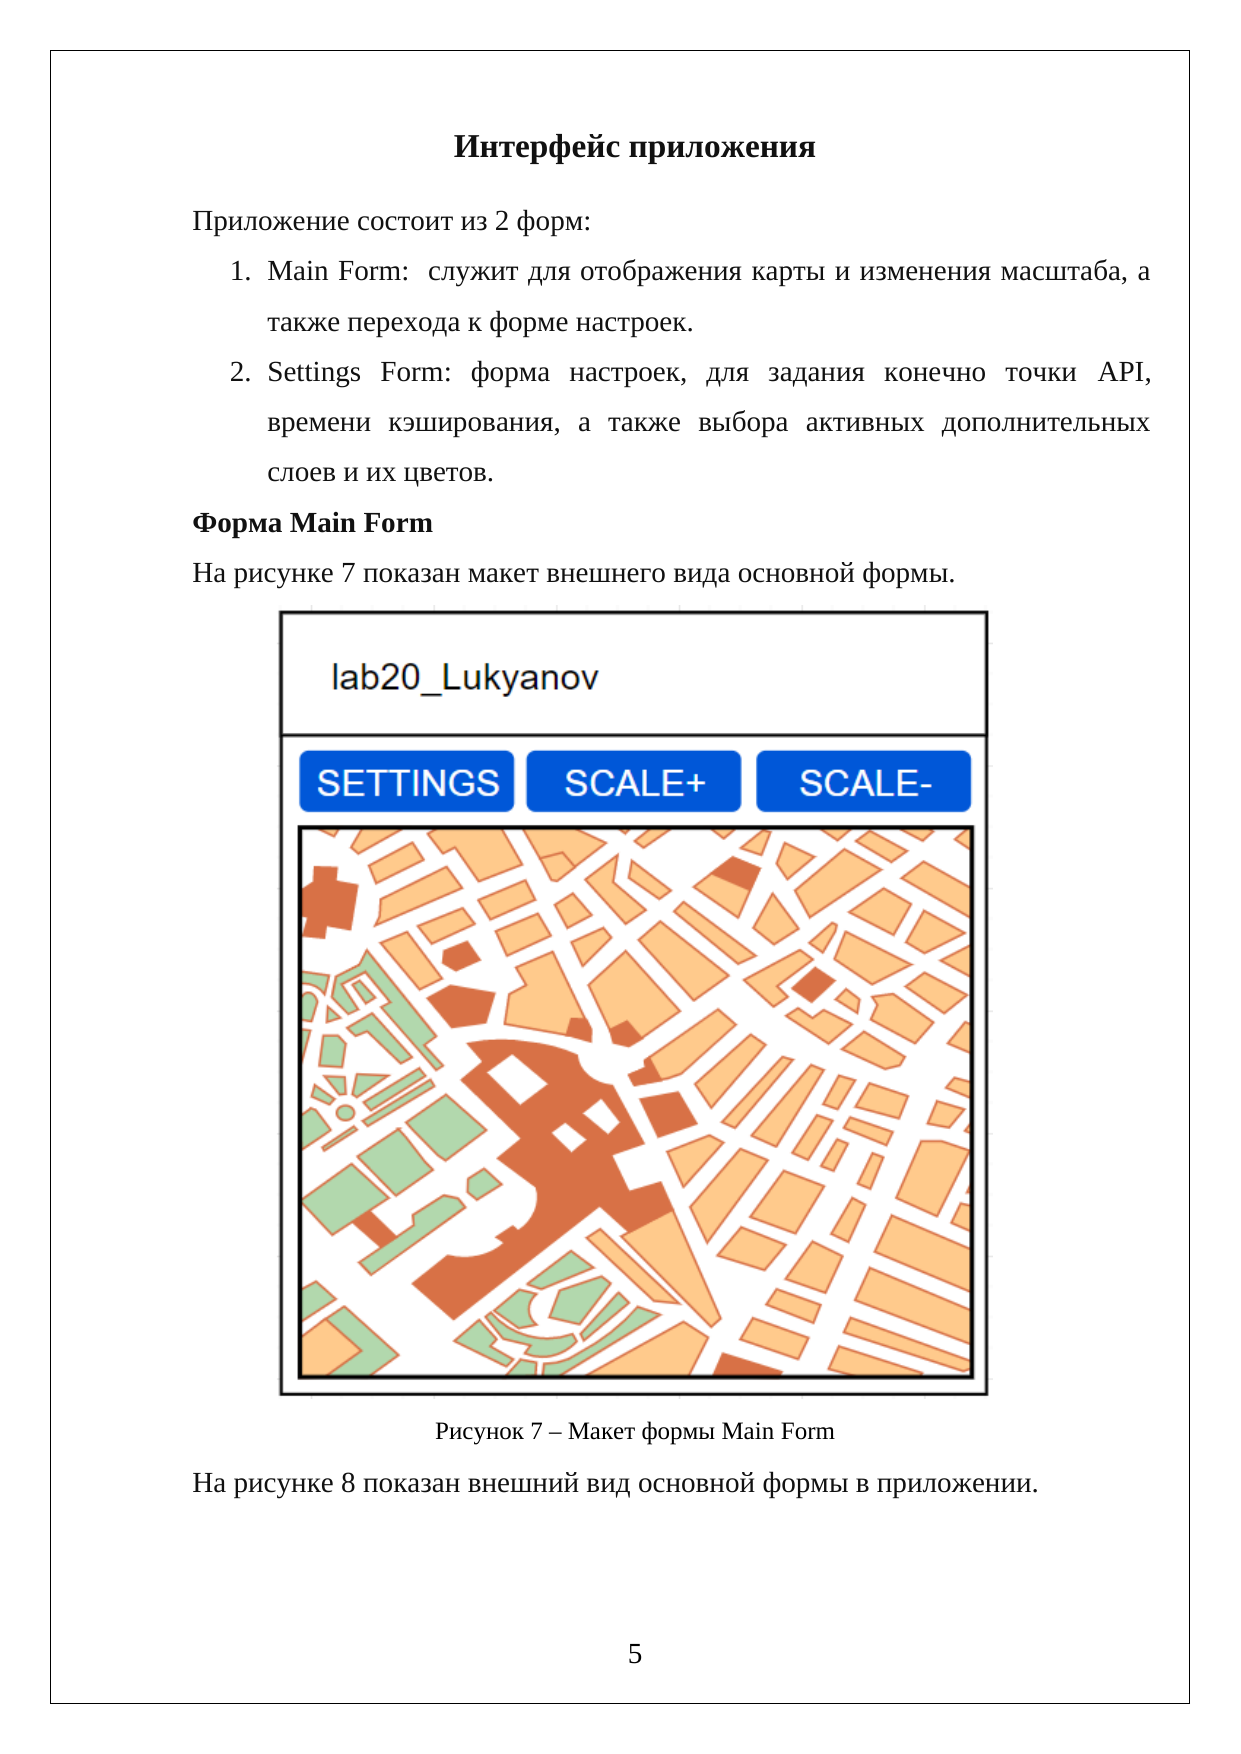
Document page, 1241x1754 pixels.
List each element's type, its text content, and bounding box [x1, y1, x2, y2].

text На рисунке 8 показан внешний вид основной формы в приложении. [118, 1465, 1152, 1499]
list Settings Form: форма настроек, для задания конечно точки API, времени кэширования, а также выбора активных дополнительных слоев и их цветов. [229, 354, 1152, 488]
text Рисунок 7 – Макет формы Main Form [118, 1416, 1152, 1444]
text Форма Main Form [118, 505, 1152, 538]
list Main Form: служит для отображения карты и изменения масштаба, а также перехода к форме настроек. [229, 253, 1152, 337]
text Интерфейс приложения [118, 126, 1152, 165]
text На рисунке 7 показан макет внешнего вида основной формы. [118, 555, 1152, 589]
text Приложение состоит из 2 форм: [118, 203, 1152, 237]
